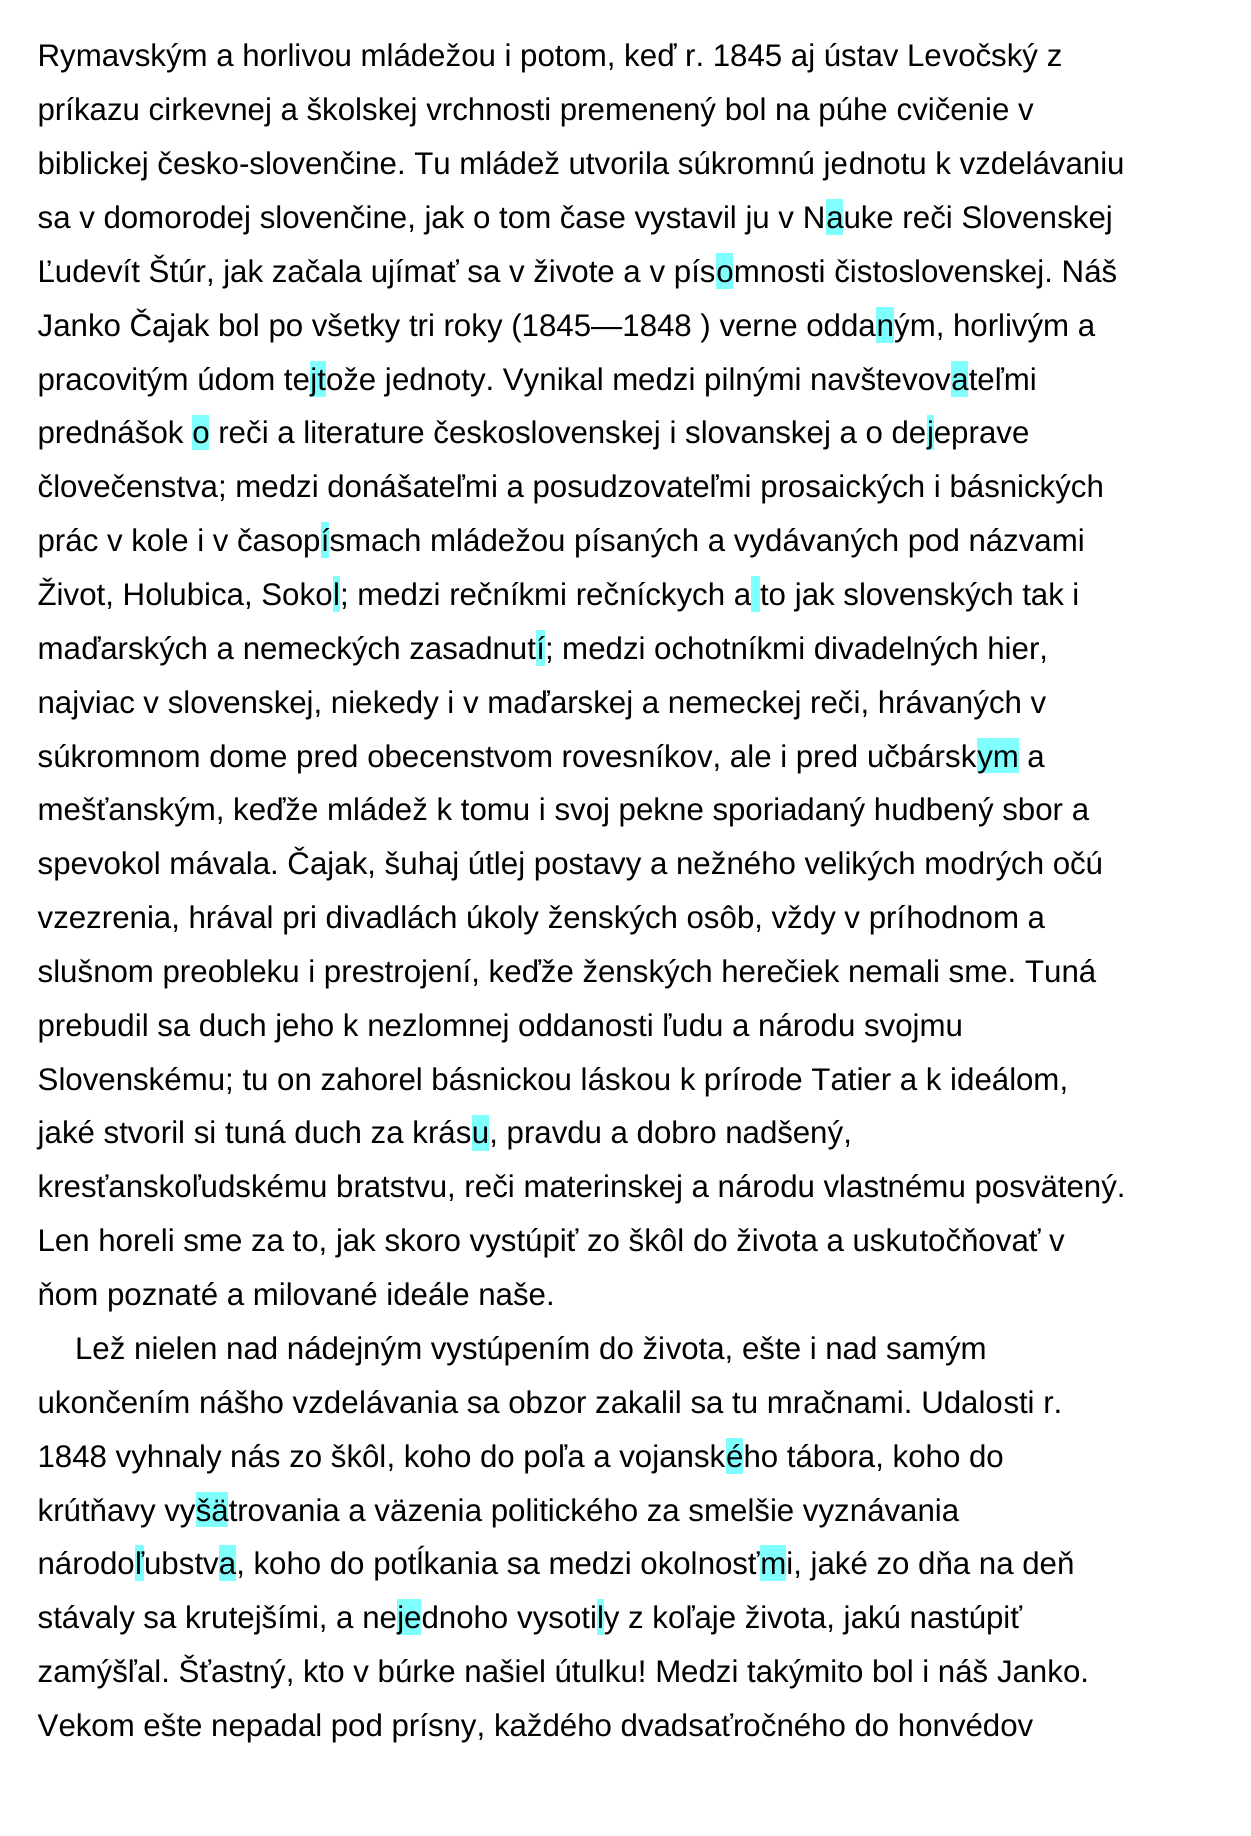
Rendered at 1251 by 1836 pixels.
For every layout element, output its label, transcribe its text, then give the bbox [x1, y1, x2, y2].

text Rymavským a horli­vou mládežou i potom, keď r. 1845 aj ústav Le­vočský z príkazu cirkevnej a školskej vrchnosti premenený bol na púhe cvičenie v biblickej česko-slovenčine. Tu mládež utvorila súkromnú je­dnotu k vzdelávaniu sa v domorodej slovenčine, jak o tom čase vystavil ju v Nauke reči Sloven­skej Ľudevít Štúr, jak začala ujímať sa v živote a v písomnosti čistoslovenskej. Náš Janko Čajak bol po všetky tri roky (1845—1848 ) verne oddaným, horlivým a pracovitým údom tejtože jednoty. Vynikal medzi pilnými navštevovateľmi prednášok o reči a literature československej i slovanskej a o dejeprave človečenstva; medzi donášateľmi a posudzovateľmi prosaických i básnických prác v kole i v časopísmach mládežou písaných a vydá­vaných pod názvami Život, Holubica, Sokol; medzi rečníkmi rečníckych a to jak slovenských tak i ma­ďarských a nemeckých zasadnutí; medzi ochotníkmi divadelných hier, najviac v slovenskej, nie­kedy i v maďarskej a nemeckej reči, hrávaných v súkromnom dome pred obecenstvom rovesníkov, ale i pred učbárskym a mešťanským, keďže mlá­dež k tomu i svoj pekne sporiadaný hudbený sbor a spevokol mávala. Čajak, šuhaj útlej postavy a nežného velikých modrých očú vzezrenia, hrával pri divadlách úkoly ženských osôb, vždy v prí­hodnom a slušnom preobleku i prestrojení, keďže ženských herečiek nemali sme. Tuná prebudil sa duch jeho k nezlomnej oddanosti ľudu a národu svojmu Slovenskému; tu on zahorel básnickou láskou k prírode Tatier a k ideálom, jaké stvoril si tuná duch za krásu, pravdu a dobro nadšený, kresťanskoľudskému bratstvu, reči materinskej a národu vlastnému posvätený. Len horeli sme za to, jak skoro vystúpiť zo škôl do života a usku­točňovať v ňom poznaté a milované ideále naše. [37, 37, 1130, 1312]
text Lež nielen nad nádejným vystúpením do ži­vota, ešte i nad samým ukončením nášho vzde­lávania sa obzor zakalil sa tu mračnami. Udalo­sti r. 1848 vyhnaly nás zo škôl, koho do poľa a vojanského tábora, koho do krútňavy vyšätrovania a väzenia politického za smelšie vyznávania národoľubstva, koho do potĺkania sa medzi okolnosťmi, jaké zo dňa na deň stávaly sa kru­tejšími, a nejednoho vysotily z koľaje života, jakú nastúpiť zamýšľal. Šťastný, kto v búrke našiel útulku! Medzi takýmito bol i náš Janko. Vekom ešte nepadal pod prísny, každého dvadsaťročného do honvédov [37, 1330, 1130, 1743]
